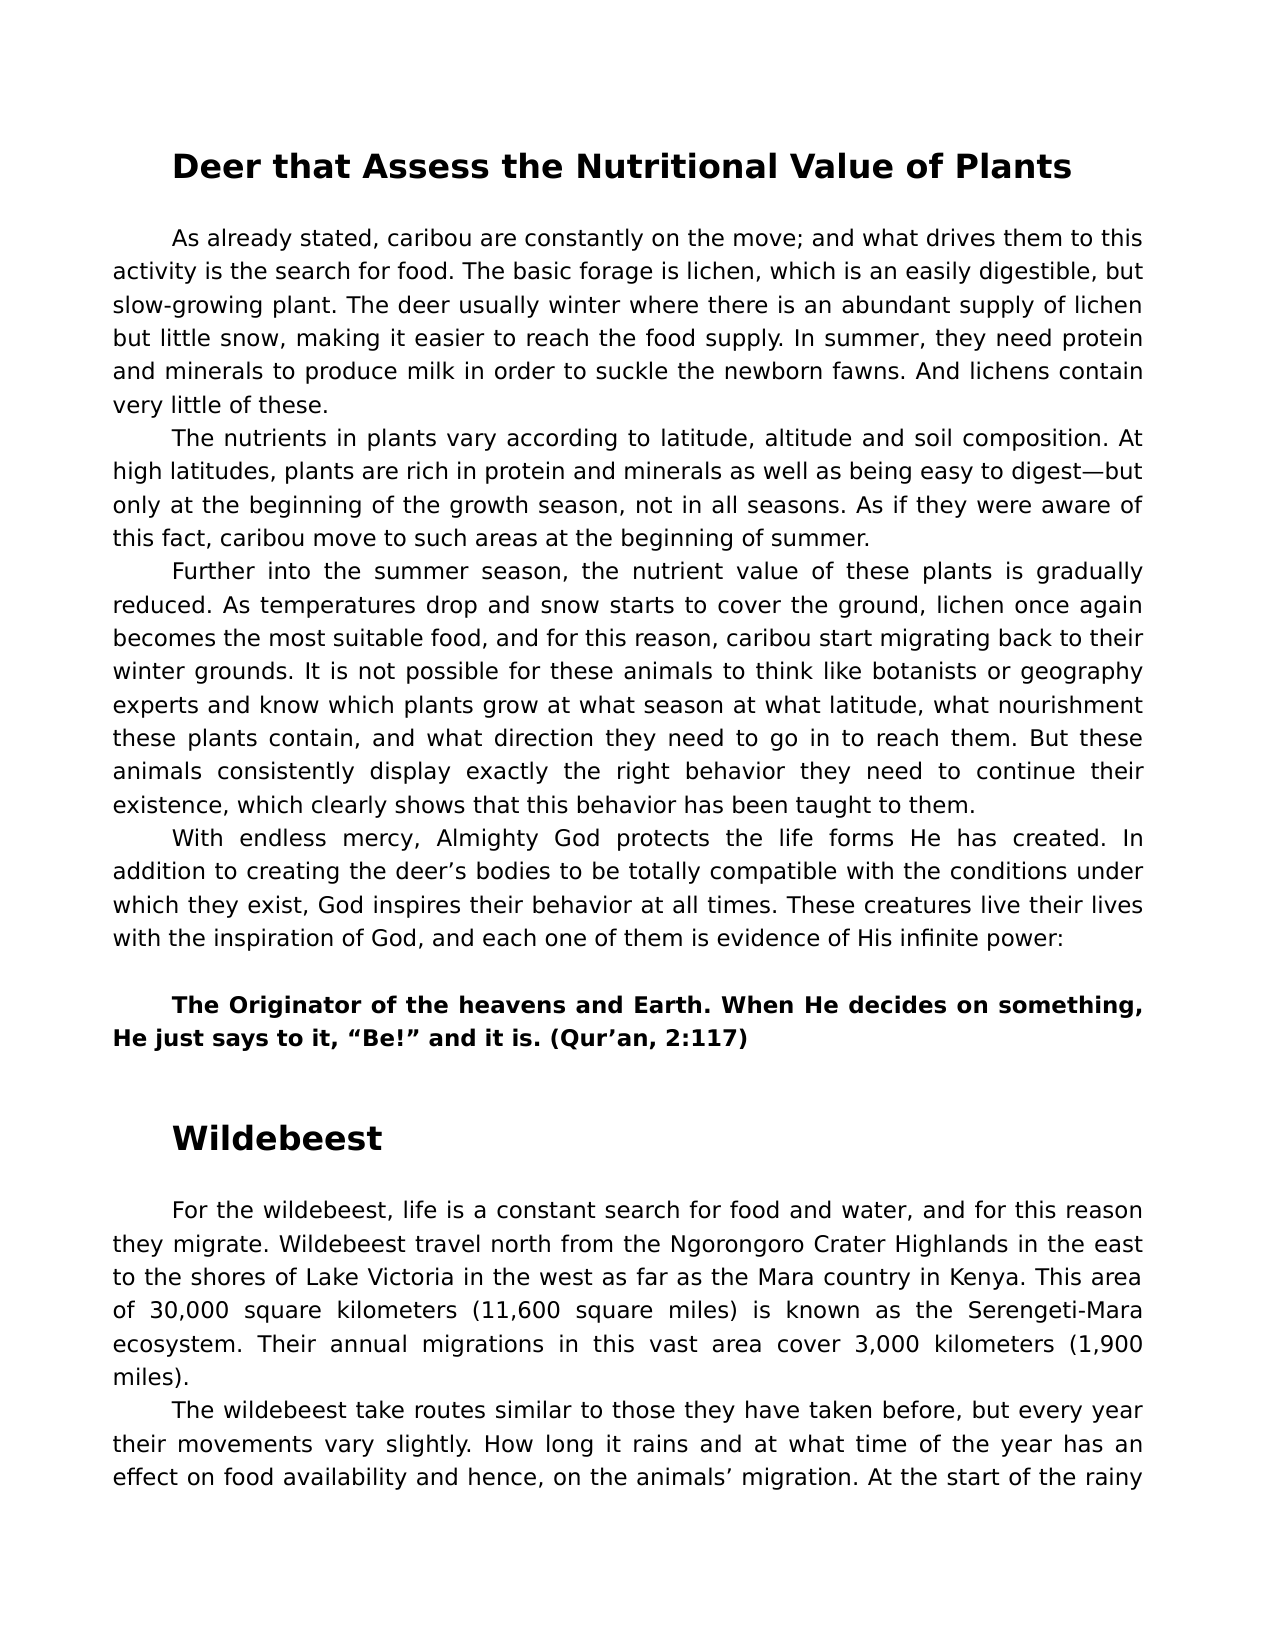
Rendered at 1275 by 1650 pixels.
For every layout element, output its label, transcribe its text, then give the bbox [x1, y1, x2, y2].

text With endless mercy, Almighty God protects the life forms He has created. In addition to creating the deer’s bodies to be totally compatible with the conditions under which they exist, God inspires their behavior at all times. These creatures live their lives with the inspiration of God, and each one of them is evidence of His infinite power: [112, 820, 1145, 953]
text Further into the summer season, the nutrient value of these plants is gradually reduced. As temperatures drop and snow starts to cover the ground, lichen once again becomes the most suitable food, and for this reason, caribou start migrating back to their winter grounds. It is not possible for these animals to think like botanists or geography experts and know which plants grow at what season at what latitude, what nourishment these plants contain, and what direction they need to go in to reach them. But these animals consistently display exactly the right behavior they need to continue their existence, which clearly shows that this behavior has been taught to them. [112, 553, 1145, 820]
text The nutrients in plants vary according to latitude, altitude and soil composition. At high latitudes, plants are rich in protein and minerals as well as being easy to digest—but only at the beginning of the growth season, not in all seasons. As if they were aware of this fact, caribou move to such areas at the beginning of summer. [112, 420, 1145, 553]
text Wildebeest [112, 1120, 1145, 1159]
text The Originator of the heavens and Earth. When He decides on something, He just says to it, “Be!” and it is. (Qur’an, 2:117) [112, 986, 1145, 1053]
text Deer that Assess the Nutritional Value of Plants [112, 148, 1145, 186]
text The wildebeest take routes similar to those they have taken before, but every year their movements vary slightly. How long it rains and at what time of the year has an effect on food availability and hence, on the animals’ migration. At the start of the rainy [112, 1392, 1145, 1492]
text For the wildebeest, life is a constant search for food and water, and for this reason they migrate. Wildebeest travel north from the Ngorongoro Crater Highlands in the east to the shores of Lake Victoria in the west as far as the Mara country in Kenya. This area of 30,000 square kilometers (11,600 square miles) is known as the Serengeti-Mara ecosystem. Their annual migrations in this vast area cover 3,000 kilometers (1,900 miles). [112, 1192, 1145, 1392]
text As already stated, caribou are constantly on the move; and what drives them to this activity is the search for food. The basic forage is lichen, which is an easily digestible, but slow-growing plant. The deer usually winter where there is an abundant supply of lichen but little snow, making it easier to reach the food supply. In summer, they need protein and minerals to produce milk in order to suckle the newborn fawns. And lichens contain very little of these. [112, 220, 1145, 420]
